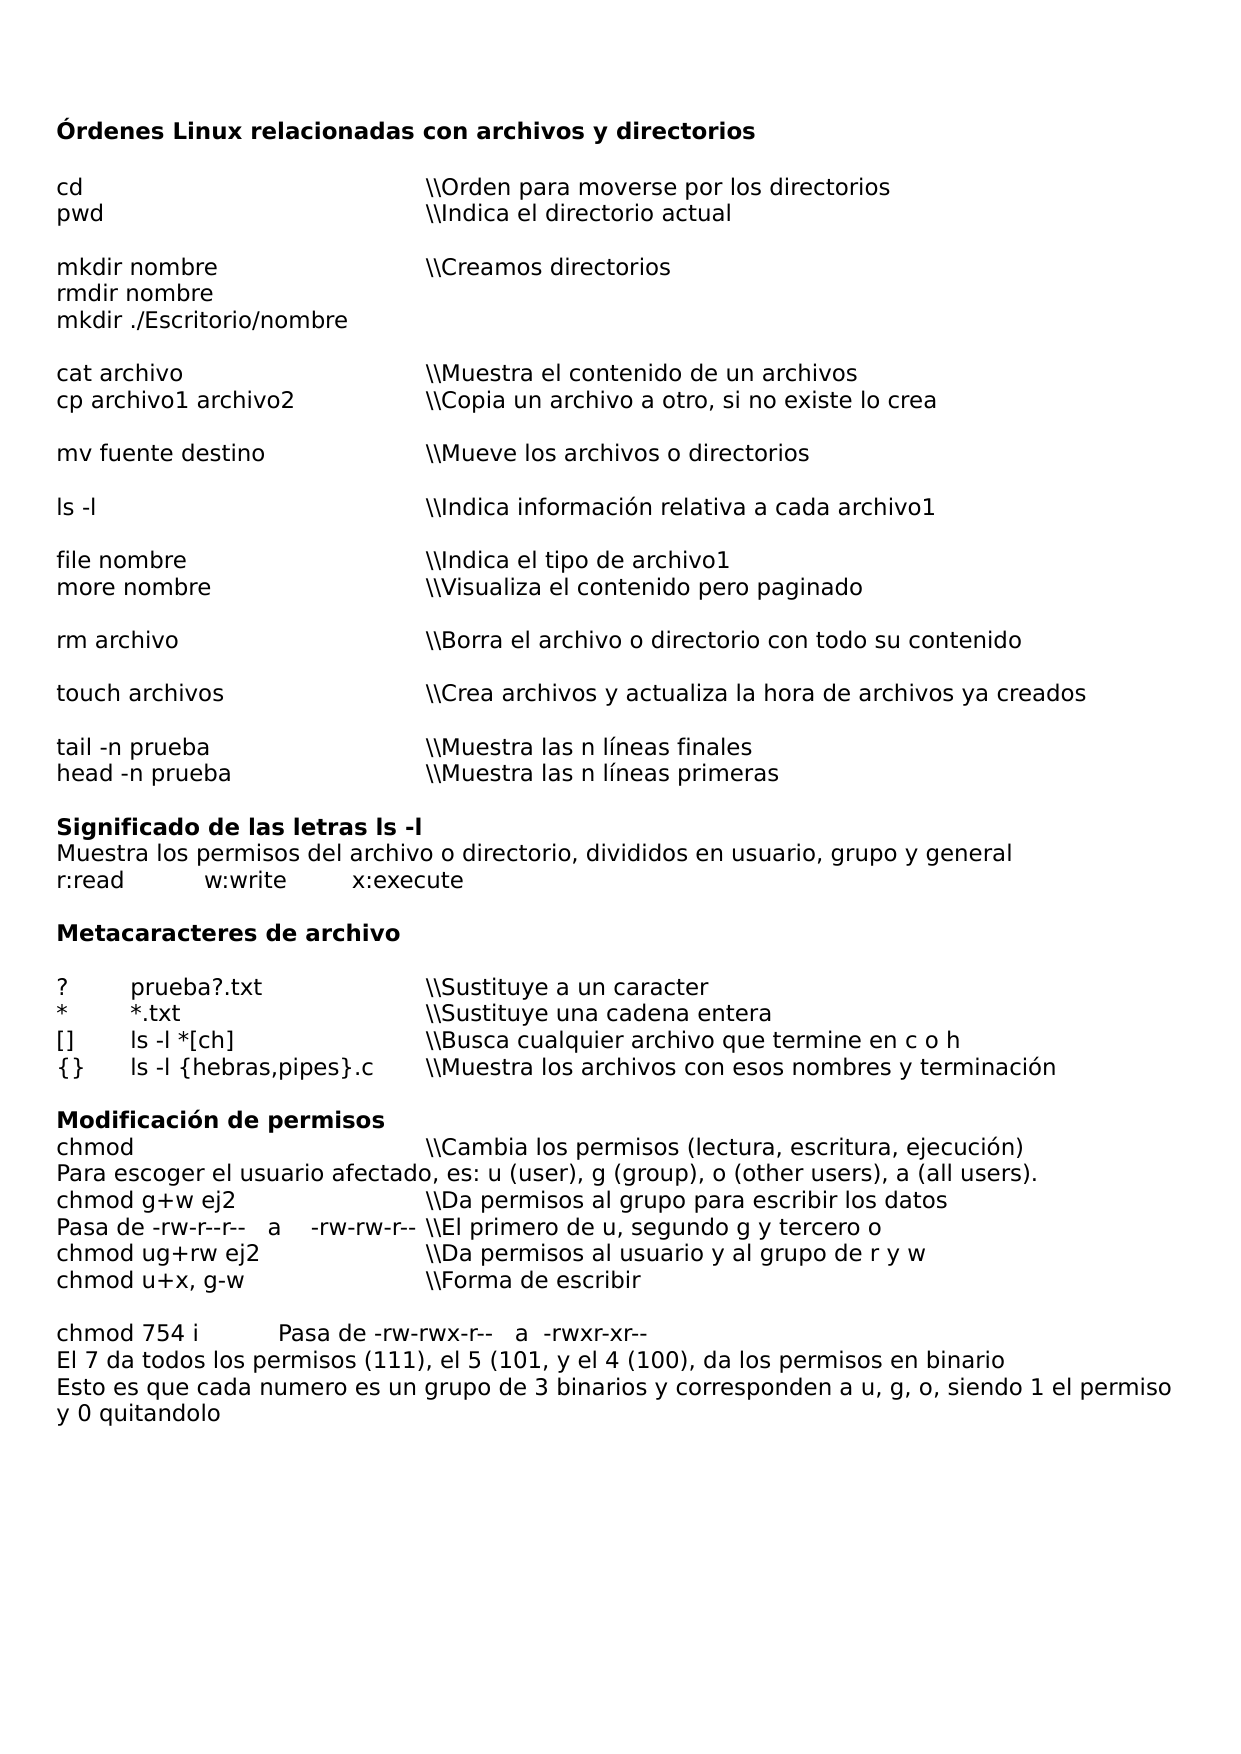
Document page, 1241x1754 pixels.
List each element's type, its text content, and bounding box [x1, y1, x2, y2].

text mkdir nombre \\Creamos directorios [56, 254, 1184, 281]
text head -n prueba \\Muestra las n líneas primeras [56, 761, 1184, 787]
text Muestra los permisos del archivo o directorio, divididos en usuario, grupo y general [56, 841, 1184, 867]
text mkdir ./Escritorio/nombre [56, 307, 1184, 334]
text Metacaracteres de archivo [56, 921, 1184, 947]
text [] ls -l *[ch] \\Busca cualquier archivo que termine en c o h [56, 1027, 1184, 1054]
text chmod g+w ej2 \\Da permisos al grupo para escribir los datos [56, 1187, 1184, 1214]
text chmod \\Cambia los permisos (lectura, escritura, ejecución) [56, 1134, 1184, 1161]
text touch archivos \\Crea archivos y actualiza la hora de archivos ya creados [56, 681, 1184, 707]
text {} ls -l {hebras,pipes}.c \\Muestra los archivos con esos nombres y terminación [56, 1054, 1184, 1081]
text Esto es que cada numero es un grupo de 3 binarios y corresponden a u, g, o, siendo 1 el permiso y 0 quitandolo [56, 1374, 1184, 1427]
text Para escoger el usuario afectado, es: u (user), g (group), o (other users), a (all users). [56, 1161, 1184, 1187]
text more nombre \\Visualiza el contenido pero paginado [56, 574, 972, 601]
text Significado de las letras ls -l [56, 814, 1184, 841]
text cd \\Orden para moverse por los directorios [56, 174, 1184, 201]
text ls -l \\Indica información relativa a cada archivo1 [56, 494, 972, 521]
text rmdir nombre [56, 281, 1184, 307]
text cat archivo \\Muestra el contenido de un archivos [56, 361, 1184, 387]
text tail -n prueba \\Muestra las n líneas finales [56, 734, 1184, 761]
text file nombre \\Indica el tipo de archivo1 [56, 547, 972, 574]
text cp archivo1 archivo2 \\Copia un archivo a otro, si no existe lo crea [56, 387, 972, 414]
text Órdenes Linux relacionadas con archivos y directorios [56, 118, 1184, 145]
text chmod 754 i Pasa de -rw-rwx-r-- a -rwxr-xr-- [56, 1321, 1184, 1347]
text r:read w:write x:execute [56, 867, 1184, 894]
text El 7 da todos los permisos (111), el 5 (101, y el 4 (100), da los permisos en binario [56, 1347, 1184, 1374]
text Modificación de permisos [56, 1107, 1184, 1134]
text pwd \\Indica el directorio actual [56, 201, 1184, 227]
text mv fuente destino \\Mueve los archivos o directorios [56, 441, 972, 467]
text chmod u+x, g-w \\Forma de escribir [56, 1267, 1184, 1294]
text chmod ug+rw ej2 \\Da permisos al usuario y al grupo de r y w [56, 1241, 1184, 1267]
text rm archivo \\Borra el archivo o directorio con todo su contenido [56, 627, 1184, 654]
text * *.txt \\Sustituye una cadena entera [56, 1001, 1184, 1027]
text ? prueba?.txt \\Sustituye a un caracter [56, 974, 1184, 1001]
text Pasa de -rw-r--r-- a -rw-rw-r-- \\El primero de u, segundo g y tercero o [56, 1214, 1184, 1241]
